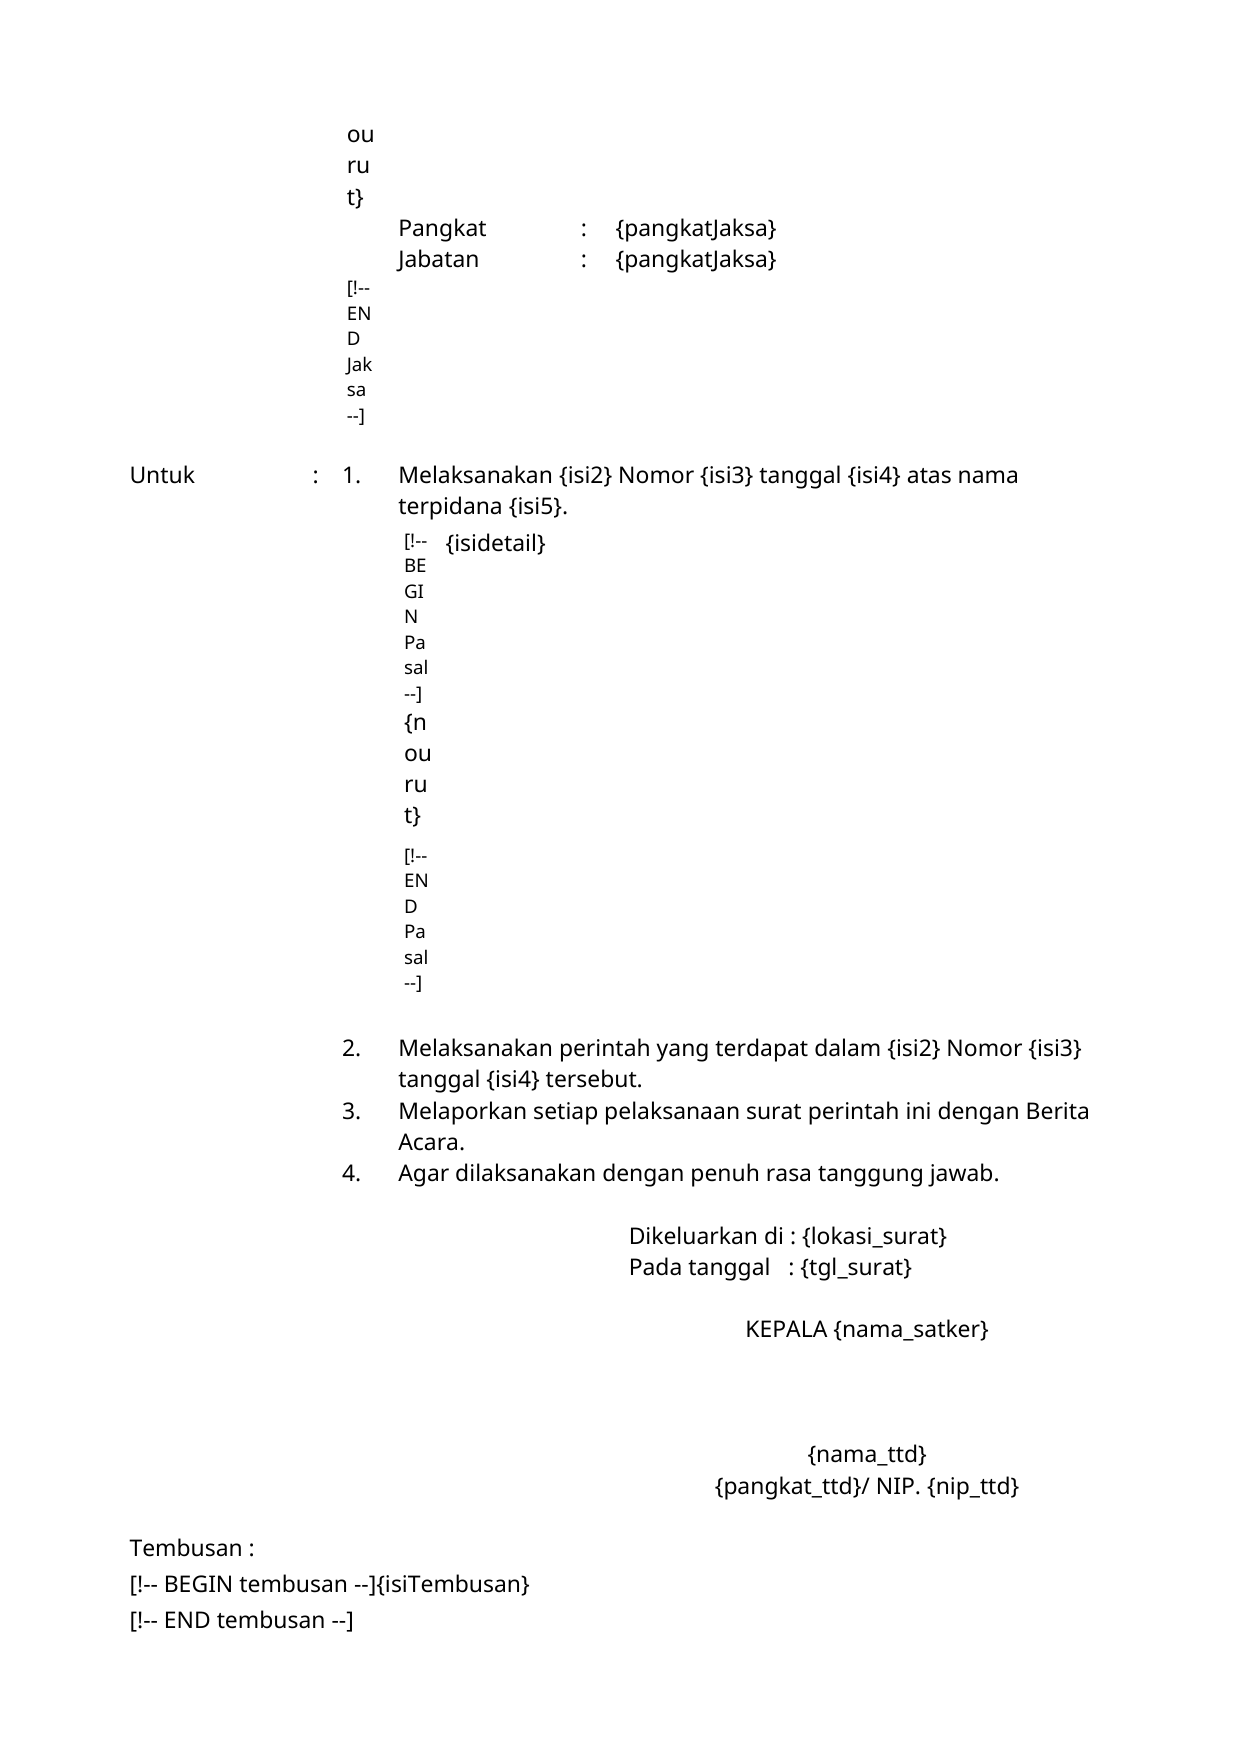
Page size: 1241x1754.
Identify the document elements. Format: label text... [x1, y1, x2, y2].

table_cell Melaksanakan {isi2} Nomor {isi3} tanggal {isi4} atas nama terpidana {isi5}. [387, 459, 1117, 521]
table_cell 4. [331, 1157, 387, 1188]
table_cell : [569, 212, 604, 243]
table_cell Pangkat [387, 212, 569, 243]
table_cell [118, 428, 1117, 459]
table_cell ourut} [335, 118, 387, 212]
table_cell KEPALA {nama_satker} [617, 1314, 1117, 1345]
table_cell [118, 1501, 1117, 1532]
table_cell [387, 521, 1117, 1032]
table_cell {pangkat_ttd}/ NIP. {nip_ttd} [617, 1470, 1117, 1501]
table_cell {pangkatJaksa} [604, 212, 1117, 243]
table_cell [118, 1189, 1117, 1220]
table_cell [440, 836, 1105, 1001]
table_cell [301, 118, 335, 427]
table_cell [!-- END Pasal --] [398, 836, 439, 1001]
table_cell [387, 274, 569, 427]
table_header [!-- BEGIN Pasal --]{nourut} [398, 521, 439, 836]
table_cell : [569, 243, 604, 274]
table_cell [118, 1282, 1117, 1313]
table_cell [335, 212, 387, 243]
table_cell [569, 118, 604, 212]
table_cell Agar dilaksanakan dengan penuh rasa tanggung jawab. [387, 1157, 1117, 1188]
table_cell [335, 243, 387, 274]
table_cell Dikeluarkan di : {lokasi_surat} Pada tanggal : {tgl_surat} [617, 1220, 1117, 1282]
table_cell Untuk [118, 459, 301, 1188]
table_cell Tembusan : [!-- BEGIN tembusan --]{isiTembusan} [!-- END tembusan --] [118, 1532, 1117, 1635]
table_cell [118, 118, 301, 427]
table_cell Melaksanakan perintah yang terdapat dalam {isi2} Nomor {isi3} tanggal {isi4} tersebut. [387, 1032, 1117, 1095]
table_cell [604, 118, 1117, 212]
table_cell [!-- END Jaksa --] [335, 274, 387, 427]
table_cell [118, 1220, 617, 1282]
table_cell {nama_ttd} [617, 1439, 1117, 1470]
table_cell {pangkatJaksa} [604, 243, 1117, 274]
table_cell [617, 1345, 1117, 1438]
table_cell [387, 118, 569, 212]
table_cell [569, 274, 604, 427]
table_cell 3. [331, 1095, 387, 1157]
table_header {isidetail} [440, 521, 1105, 836]
table_cell Melaporkan setiap pelaksanaan surat perintah ini dengan Berita Acara. [387, 1095, 1117, 1157]
table_cell 2. [331, 1032, 387, 1095]
table_cell [118, 1314, 617, 1501]
table_cell [604, 274, 1117, 427]
table_cell 1. [331, 459, 387, 1032]
table_cell : [301, 459, 331, 1188]
table_cell Jabatan [387, 243, 569, 274]
